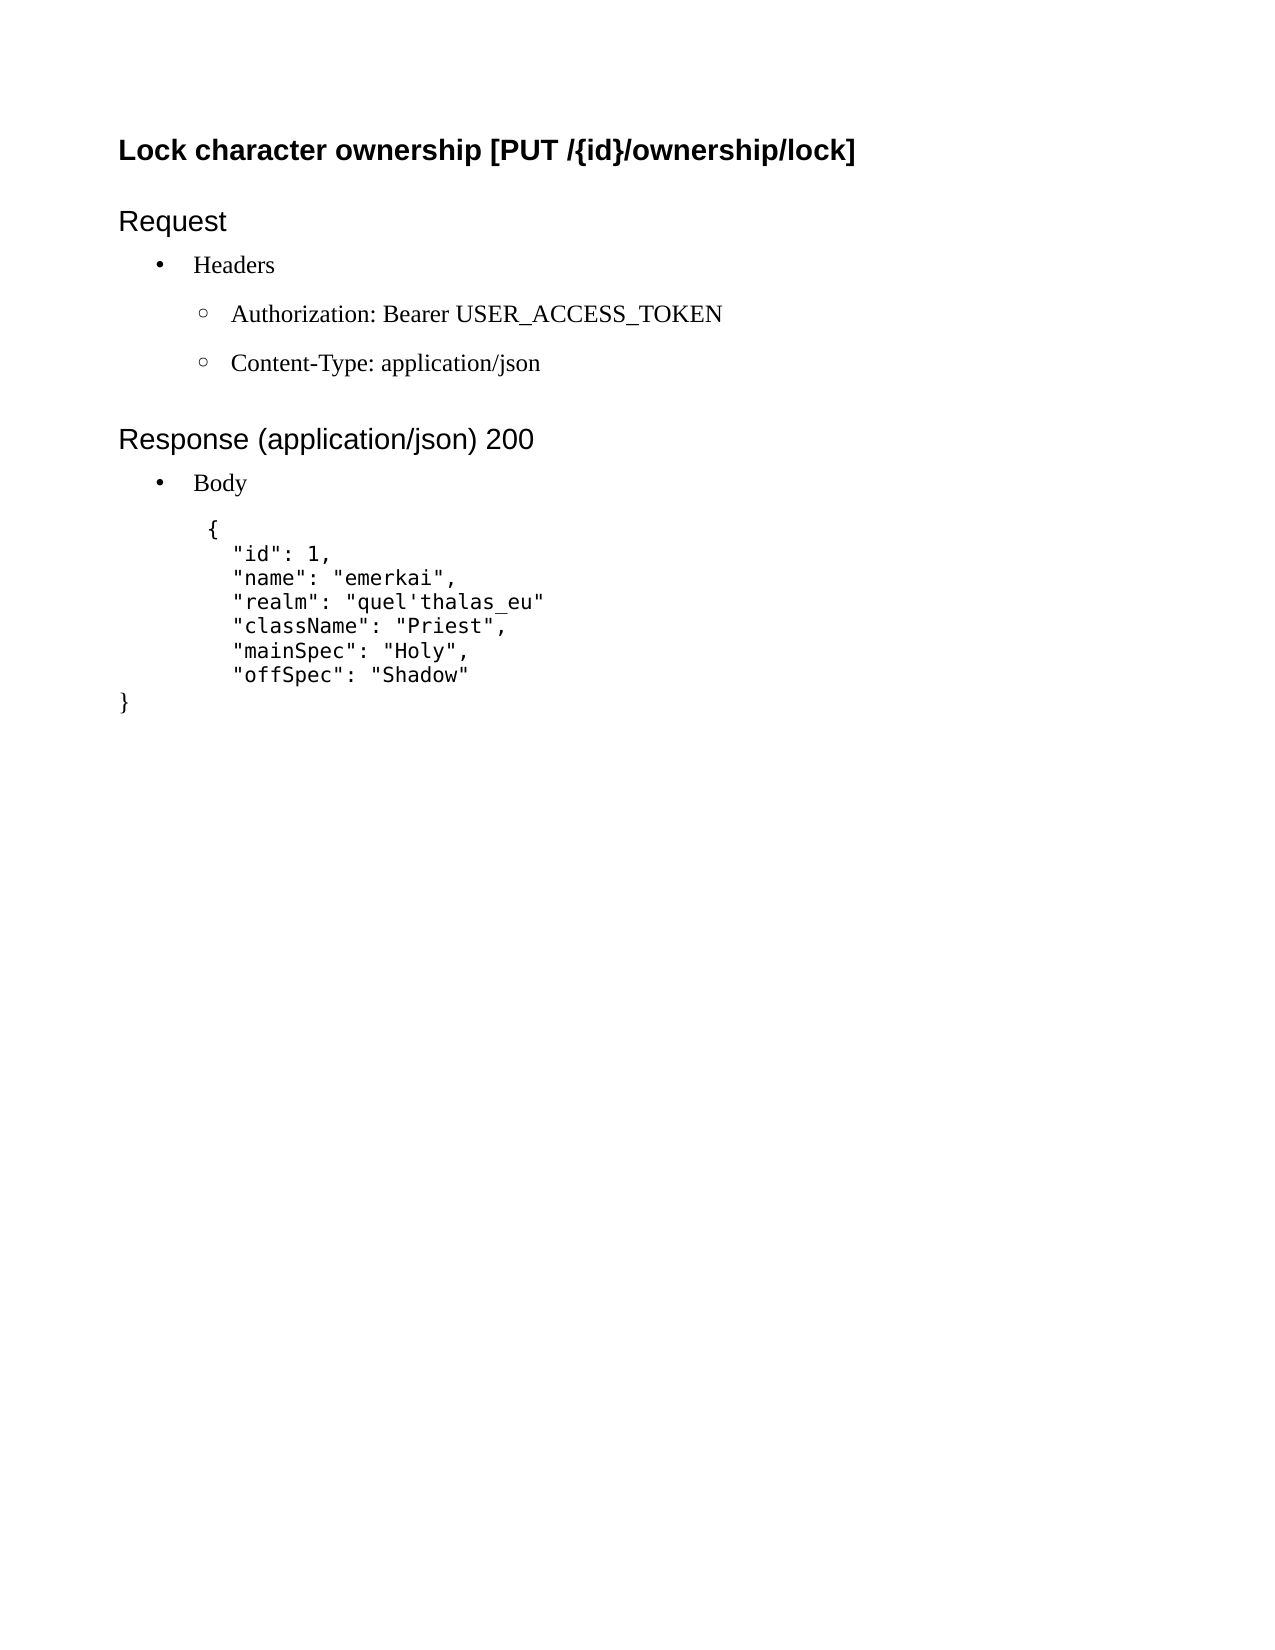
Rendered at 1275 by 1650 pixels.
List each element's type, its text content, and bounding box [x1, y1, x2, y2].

subtitle Request [118, 204, 1157, 237]
text { [207, 517, 1157, 542]
list Content-Type: application/json [193, 348, 1157, 377]
text "offSpec": "Shadow" [207, 663, 1157, 687]
text "className": "Priest", [207, 614, 1157, 639]
list Body [156, 468, 1157, 497]
subtitle Response (application/json) 200 [118, 422, 1157, 456]
text "id": 1, [207, 542, 1157, 566]
list Headers [156, 250, 1157, 279]
list Authorization: Bearer USER_ACCESS_TOKEN [193, 299, 1157, 328]
text "mainSpec": "Holy", [207, 639, 1157, 663]
text "name": "emerkai", [207, 566, 1157, 590]
text } [118, 687, 1157, 716]
subtitle Lock character ownership [PUT /{id}/ownership/lock] [118, 133, 1157, 166]
text "realm": "quel'thalas_eu" [207, 590, 1157, 614]
